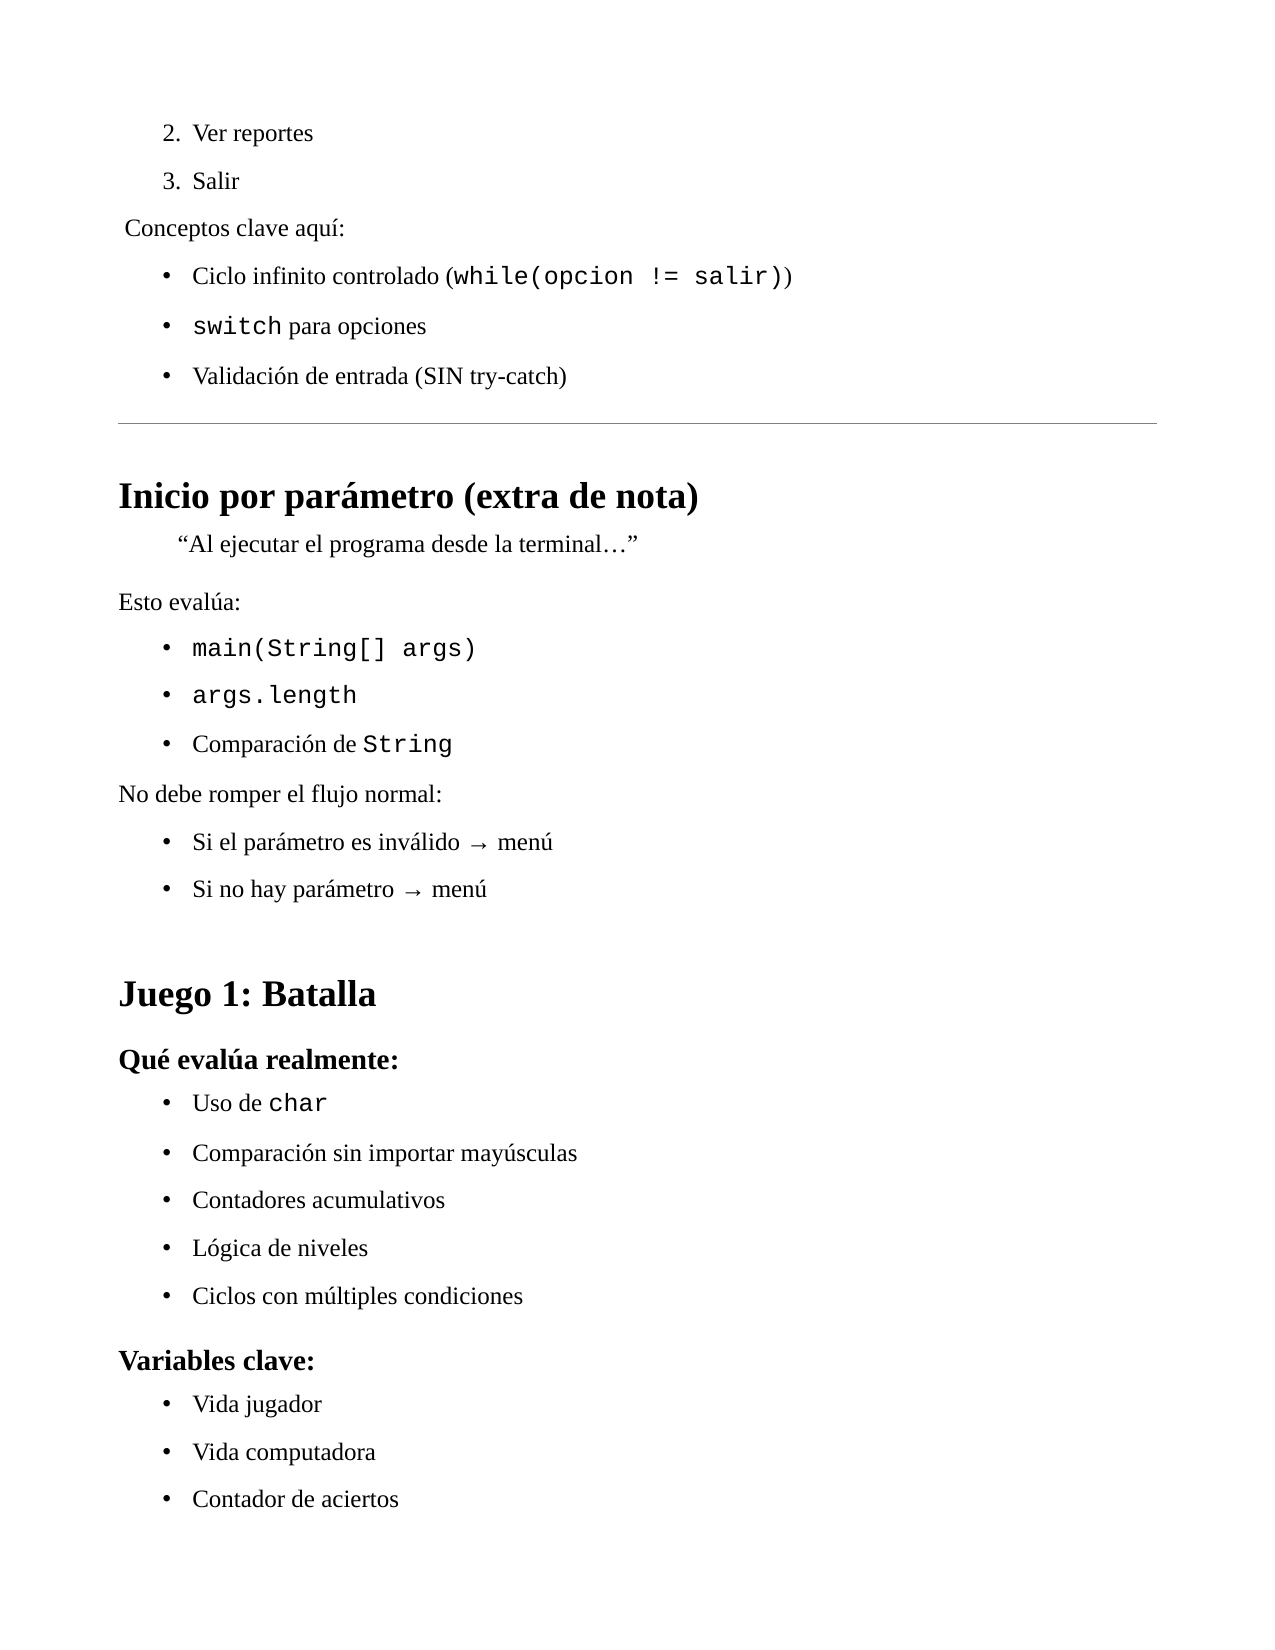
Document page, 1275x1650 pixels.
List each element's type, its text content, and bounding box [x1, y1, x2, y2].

list Vida jugador [162, 1389, 1157, 1418]
list Uso de char [162, 1088, 1157, 1119]
subtitle Qué evalúa realmente: [118, 1042, 1157, 1075]
list Si no hay parámetro → menú [162, 874, 1157, 903]
list Validación de entrada (SIN try-catch) [162, 361, 1157, 390]
text Esto evalúa: [118, 587, 1157, 616]
list args.length [162, 682, 1157, 711]
list Salir [162, 166, 1157, 194]
list main(String[] args) [162, 635, 1157, 663]
list Ver reportes [162, 118, 1157, 147]
list Ciclo infinito controlado (while(opcion != salir)) [162, 261, 1157, 292]
list switch para opciones [162, 311, 1157, 342]
subtitle Juego 1: Batalla [118, 972, 1157, 1015]
list Comparación sin importar mayúsculas [162, 1138, 1157, 1167]
text No debe romper el flujo normal: [118, 779, 1157, 808]
list Si el parámetro es inválido → menú [162, 827, 1157, 856]
list Vida computadora [162, 1437, 1157, 1465]
list Lógica de niveles [162, 1233, 1157, 1262]
list Ciclos con múltiples condiciones [162, 1281, 1157, 1309]
subtitle Variables clave: [118, 1343, 1157, 1376]
subtitle Inicio por parámetro (extra de nota) [118, 474, 1157, 517]
list Comparación de String [162, 729, 1157, 760]
text “Al ejecutar el programa desde la terminal…” [177, 529, 1098, 558]
list Contador de aciertos [162, 1484, 1157, 1513]
list Contadores acumulativos [162, 1186, 1157, 1214]
text Conceptos clave aquí: [118, 213, 1157, 242]
